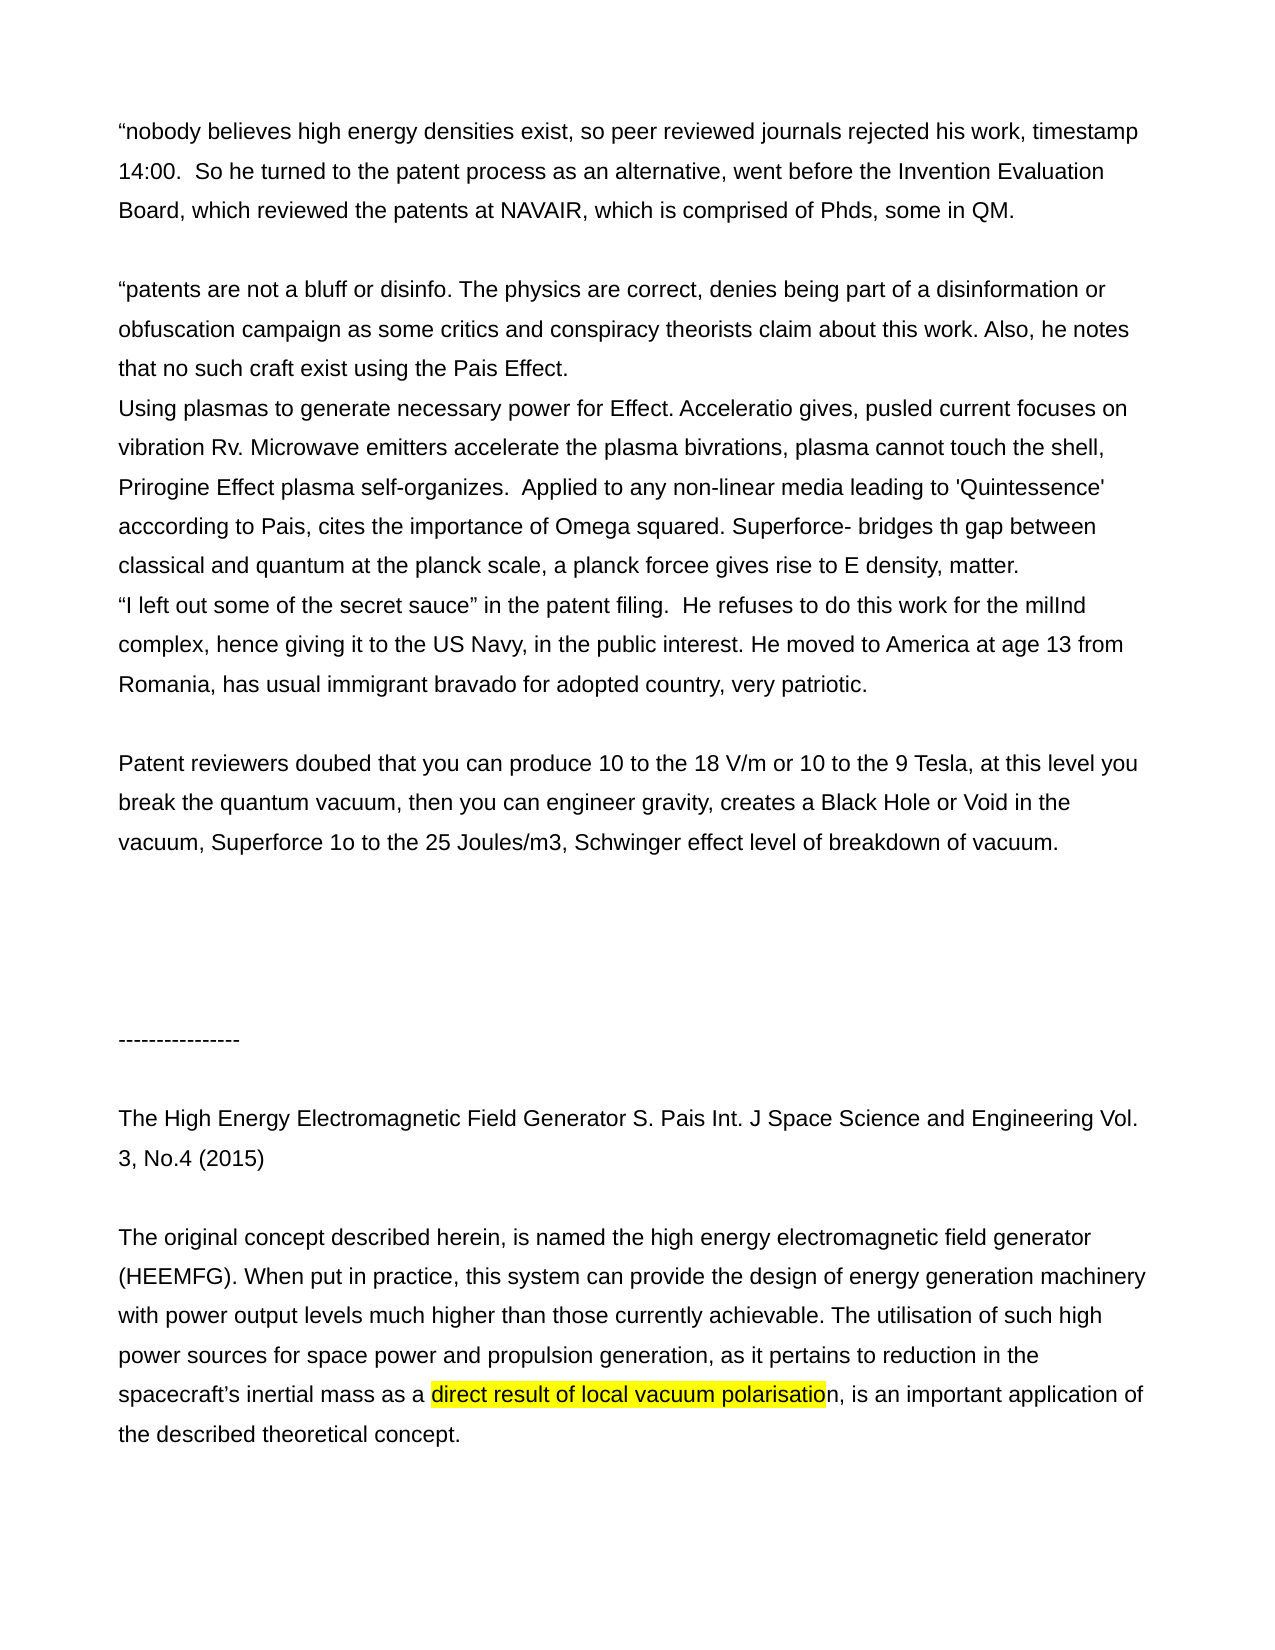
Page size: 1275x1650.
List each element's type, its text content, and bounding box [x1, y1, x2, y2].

text “patents are not a bluff or disinfo. The physics are correct, denies being part of a disinformation or obfuscation campaign as some critics and conspiracy theorists claim about this work. Also, he notes that no such craft exist using the Pais Effect. [118, 276, 1157, 381]
text Using plasmas to generate necessary power for Effect. Acceleratio gives, pusled current focuses on vibration Rv. Microwave emitters accelerate the plasma bivrations, plasma cannot touch the shell, Prirogine Effect plasma self-organizes. Applied to any non-linear media leading to 'Quintessence' acccording to Pais, cites the importance of Omega squared. Superforce- bridges th gap between classical and quantum at the planck scale, a planck forcee gives rise to E density, matter. [118, 394, 1157, 579]
text Patent reviewers doubed that you can produce 10 to the 18 V/m or 10 to the 9 Tesla, at this level you break the quantum vacuum, then you can engineer gravity, creates a Black Hole or Void in the vacuum, Superforce 1o to the 25 Joules/m3, Schwinger effect level of breakdown of vacuum. [118, 750, 1157, 855]
text The original concept described herein, is named the high energy electromagnetic field generator (HEEMFG). When put in practice, this system can provide the design of energy generation machinery with power output levels much higher than those currently achievable. The utilisation of such high power sources for space power and propulsion generation, as it pertains to reduction in the spacecraft’s inertial mass as a direct result of local vacuum polarisation, is an important application of the described theoretical concept. [118, 1223, 1157, 1447]
text ---------------- [118, 1026, 1157, 1052]
text “nobody believes high energy densities exist, so peer reviewed journals rejected his work, timestamp 14:00. So he turned to the patent process as an alternative, went before the Invention Evaluation Board, which reviewed the patents at NAVAIR, which is comprised of Phds, some in QM. [118, 118, 1157, 223]
text The High Energy Electromagnetic Field Generator S. Pais Int. J Space Science and Engineering Vol. 3, No.4 (2015) [118, 1105, 1157, 1171]
text “I left out some of the secret sauce” in the patent filing. He refuses to do this work for the milInd complex, hence giving it to the US Navy, in the public interest. He moved to America at age 13 from Romania, has usual immigrant bravado for adopted country, very patriotic. [118, 592, 1157, 697]
